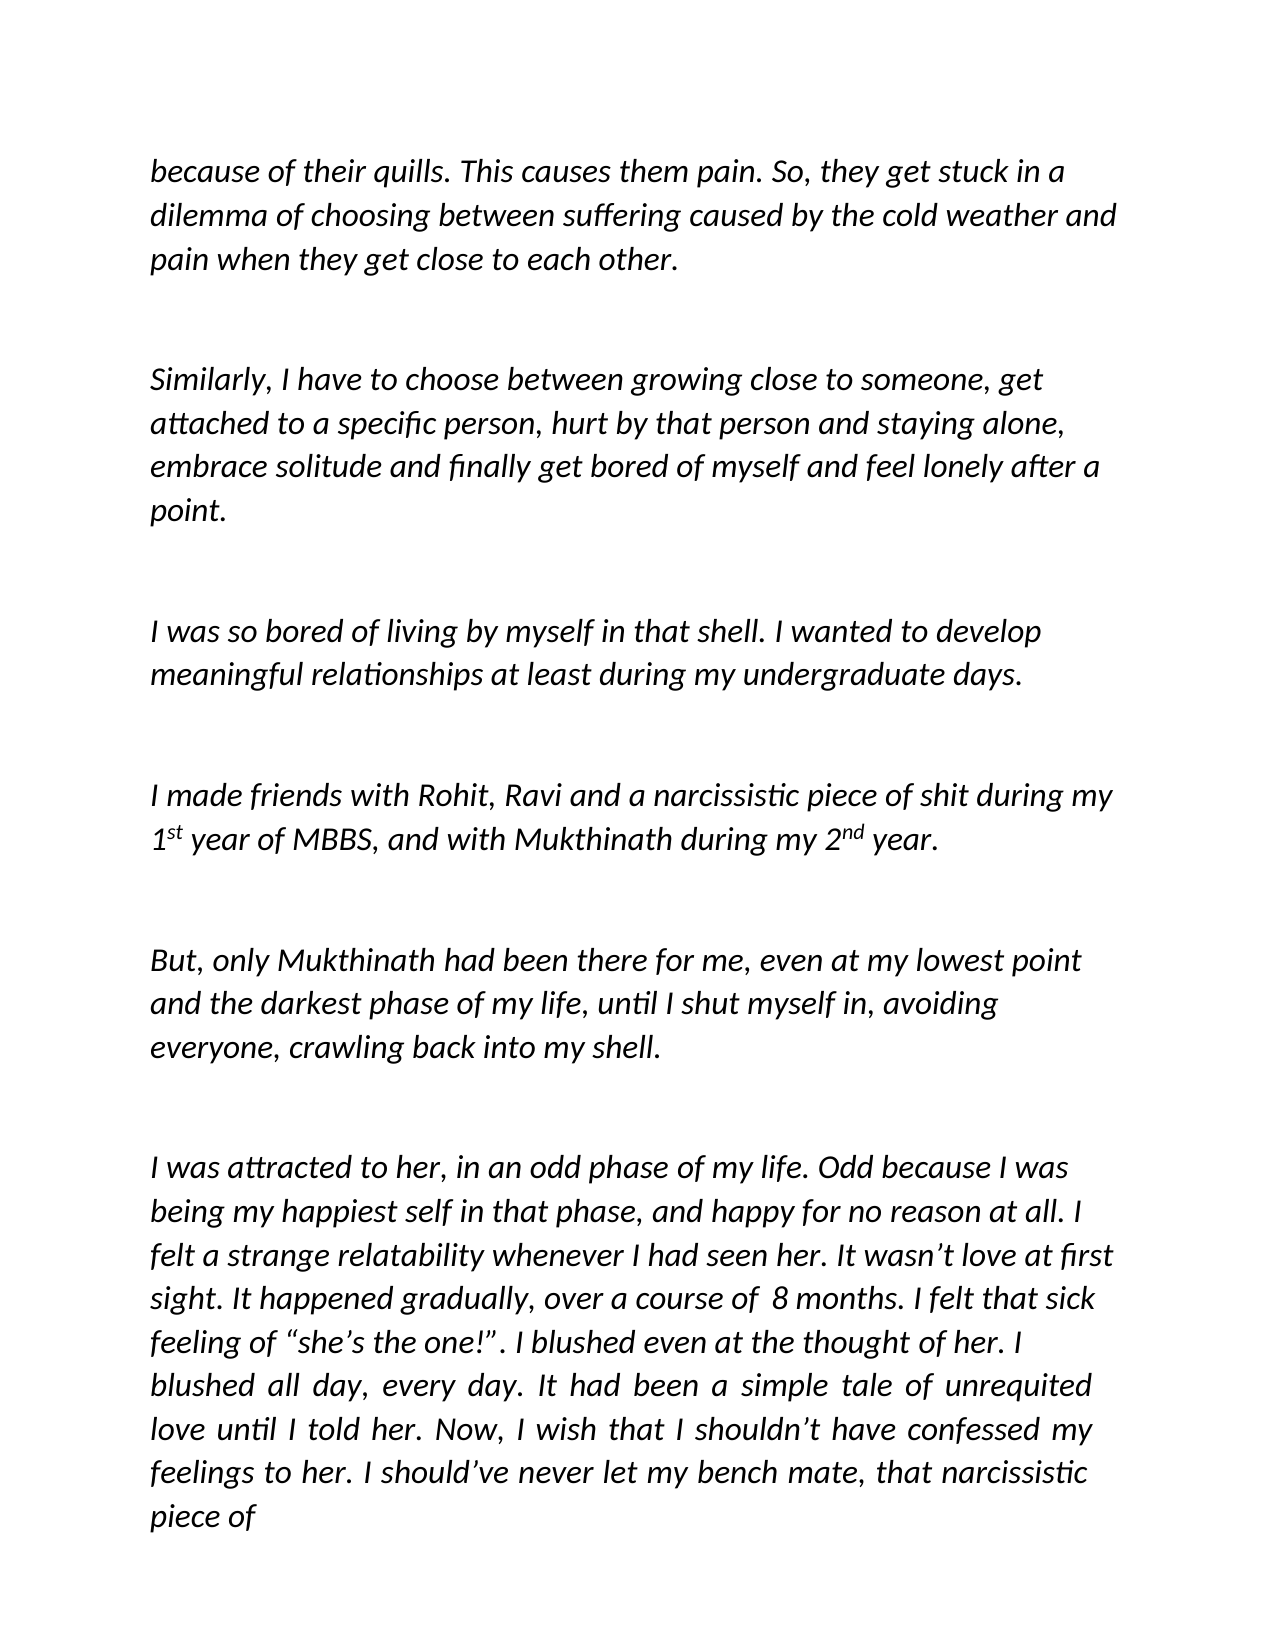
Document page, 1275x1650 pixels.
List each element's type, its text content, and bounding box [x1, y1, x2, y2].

text blushed all day, every day. It had been a simple tale of unrequited love until I told her. Now, I wish that I shouldn’t have confessed my feelings to her. I should’ve never let my bench mate, that narcissistic piece of [150, 1364, 1093, 1536]
text I made friends with Rohit, Ravi and a narcissistic piece of shit during my 1st year of MBBS, and with Mukthinath during my 2nd year. [150, 774, 1120, 858]
text But, only Mukthinath had been there for me, even at my lowest point and the darkest phase of my life, until I shut myself in, avoiding everyone, crawling back into my shell. [150, 939, 1120, 1066]
text I was so bored of living by myself in that shell. I wanted to develop meaningful relationships at least during my undergraduate days. [150, 610, 1162, 694]
text because of their quills. This causes them pain. So, they get stuck in a [150, 150, 1162, 191]
text felt a strange relatability whenever I had seen her. It wasn’t love at first sight. It happened gradually, over a course of 8 months. I felt that sick feeling of “she’s the one!”. I blushed even at the thought of her. I [150, 1234, 1162, 1361]
text dilemma of choosing between suffering caused by the cold weather and pain when they get close to each other. [150, 194, 1125, 278]
text I was attracted to her, in an odd phase of my life. Odd because I was being my happiest self in that phase, and happy for no reason at all. I [150, 1146, 1120, 1231]
text Similarly, I have to choose between growing close to someone, get attached to a specific person, hurt by that person and staying alone, embrace solitude and finally get bored of myself and feel lonely after a point. [150, 358, 1162, 529]
